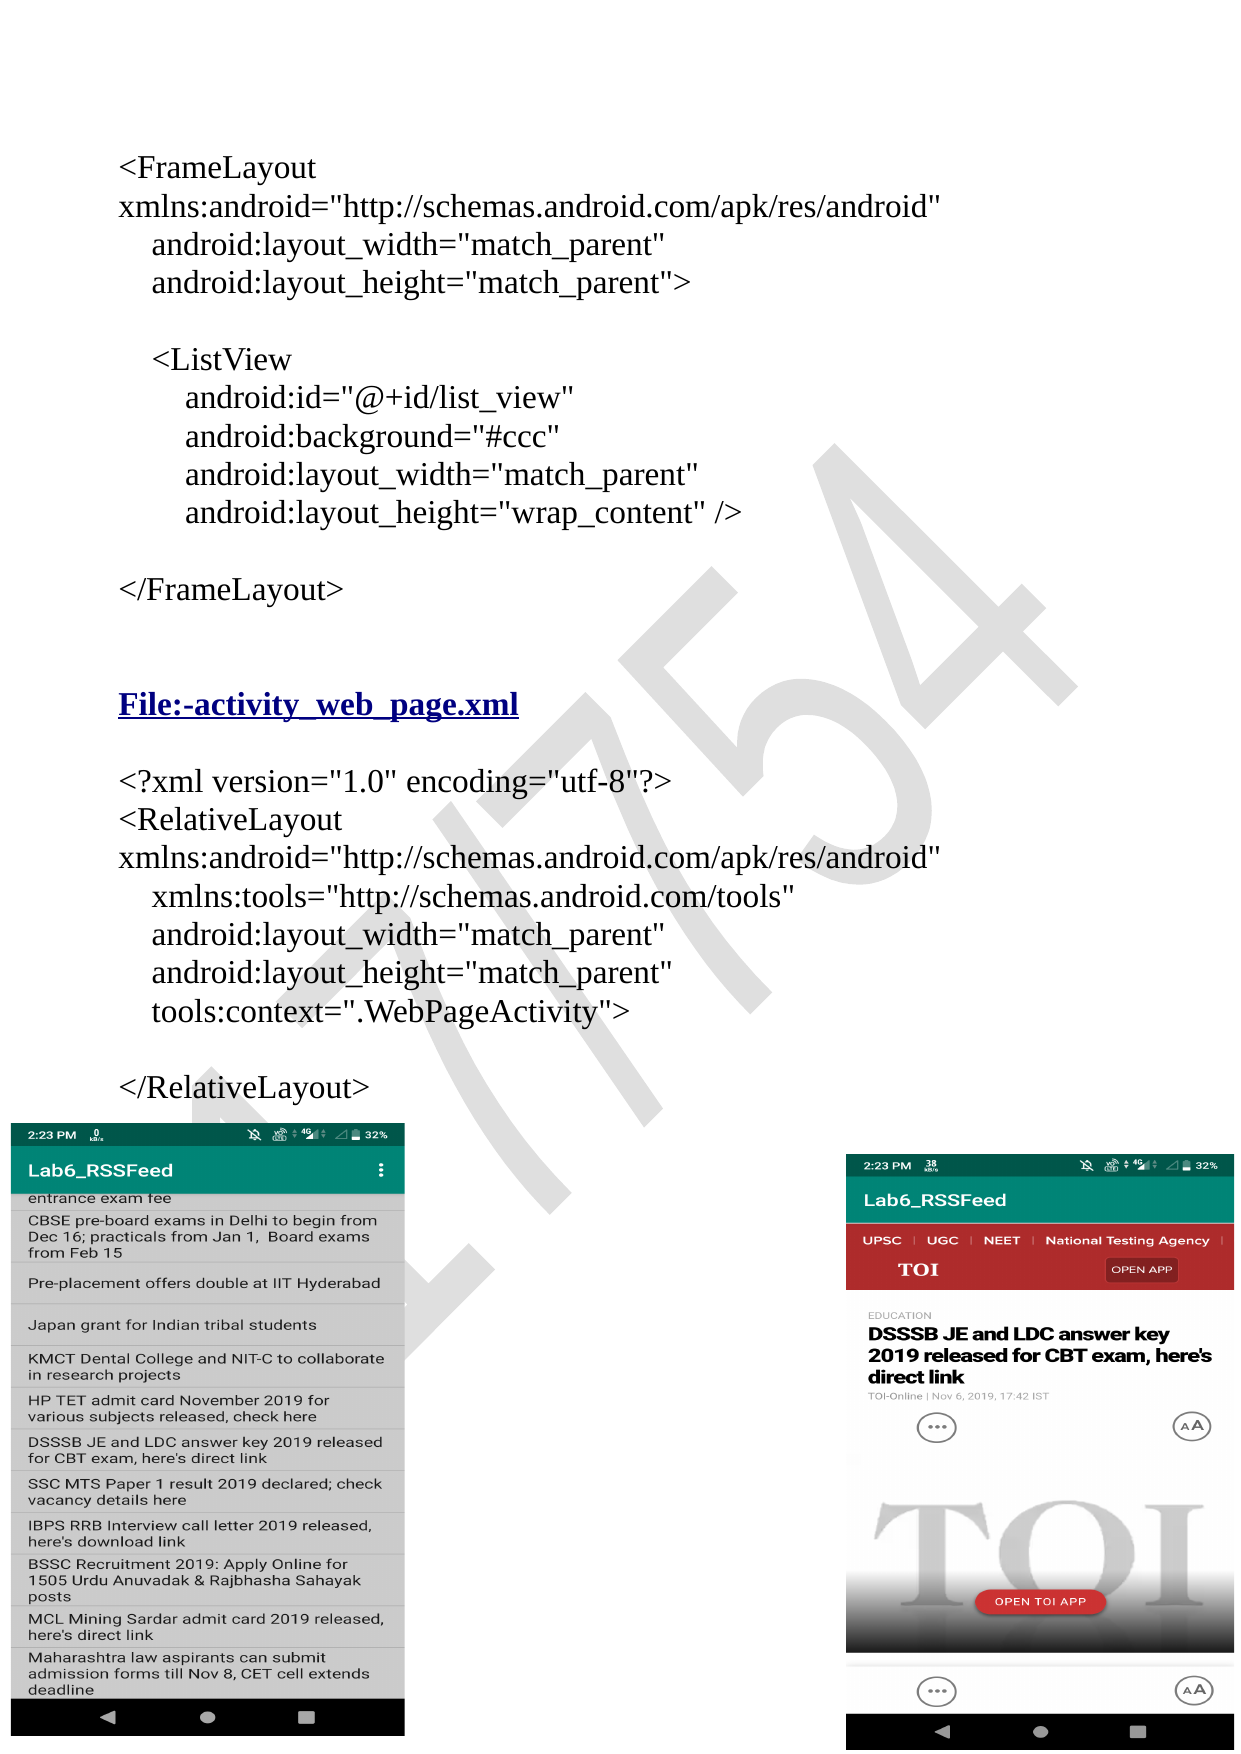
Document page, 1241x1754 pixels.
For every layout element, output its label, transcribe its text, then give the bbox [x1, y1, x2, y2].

text <?xml version="1.0" encoding="utf-8"?> [918, 761, 1122, 799]
text [834, 684, 917, 723]
text android:layout_height="match_parent" [118, 953, 323, 991]
text android:layout_height="match_parent" [341, 953, 410, 991]
text [933, 684, 1122, 723]
text </RelativeLayout> [478, 1068, 628, 1106]
text android:layout_height="match_parent"> [118, 263, 1122, 301]
text File:-activity_web_page.xml [118, 684, 674, 723]
text <RelativeLayout xmlns:android="http://schemas.android.com/apk/res/android" [894, 799, 1122, 876]
text xmlns:tools="http://schemas.android.com/tools" [504, 876, 671, 914]
text android:id="@+id/list_view" [118, 378, 1122, 416]
text xmlns:tools="http://schemas.android.com/tools" [118, 876, 496, 914]
text android:layout_height="match_parent" [557, 953, 727, 991]
text android:layout_width="match_parent" [118, 914, 362, 953]
text <?xml version="1.0" encoding="utf-8"?> [533, 761, 614, 799]
text android:layout_width="match_parent" [708, 914, 1122, 953]
text xmlns:tools="http://schemas.android.com/tools" [684, 876, 1122, 914]
text </RelativeLayout> [215, 1068, 466, 1106]
text [962, 569, 1122, 608]
text [853, 503, 881, 531]
text <ListView [118, 339, 1122, 378]
text <RelativeLayout xmlns:android="http://schemas.android.com/apk/res/android" [118, 799, 650, 876]
text [886, 493, 1122, 531]
text </RelativeLayout> [636, 1068, 1122, 1106]
text <FrameLayout xmlns:android="http://schemas.android.com/apk/res/android" [118, 148, 1122, 224]
text android:layout_width="match_parent" [118, 224, 1122, 263]
text </FrameLayout> [118, 569, 707, 608]
text <?xml version="1.0" encoding="utf-8"?> [118, 761, 515, 799]
text [680, 684, 774, 723]
text android:layout_height="match_parent" [425, 953, 549, 991]
text android:background="#ccc" [118, 416, 1122, 454]
text tools:context=".WebPageActivity"> [303, 991, 426, 1029]
text [879, 569, 958, 608]
text android:layout_width="match_parent" [408, 914, 523, 953]
text tools:context=".WebPageActivity"> [118, 991, 301, 1029]
text tools:context=".WebPageActivity"> [583, 991, 1122, 1029]
text tools:context=".WebPageActivity"> [441, 991, 575, 1029]
text android:layout_height="match_parent" [738, 953, 1122, 991]
text </RelativeLayout> [118, 1068, 208, 1106]
text android:layout_height="wrap_content" /> [118, 493, 836, 531]
picture [846, 1154, 1235, 1750]
text <RelativeLayout xmlns:android="http://schemas.android.com/apk/res/android" [645, 799, 897, 876]
text <?xml version="1.0" encoding="utf-8"?> [629, 761, 896, 799]
text [716, 569, 864, 608]
picture [10, 1123, 405, 1736]
text android:layout_width="match_parent" [118, 454, 822, 493]
text [847, 454, 1122, 493]
text android:layout_width="match_parent" [530, 914, 697, 953]
